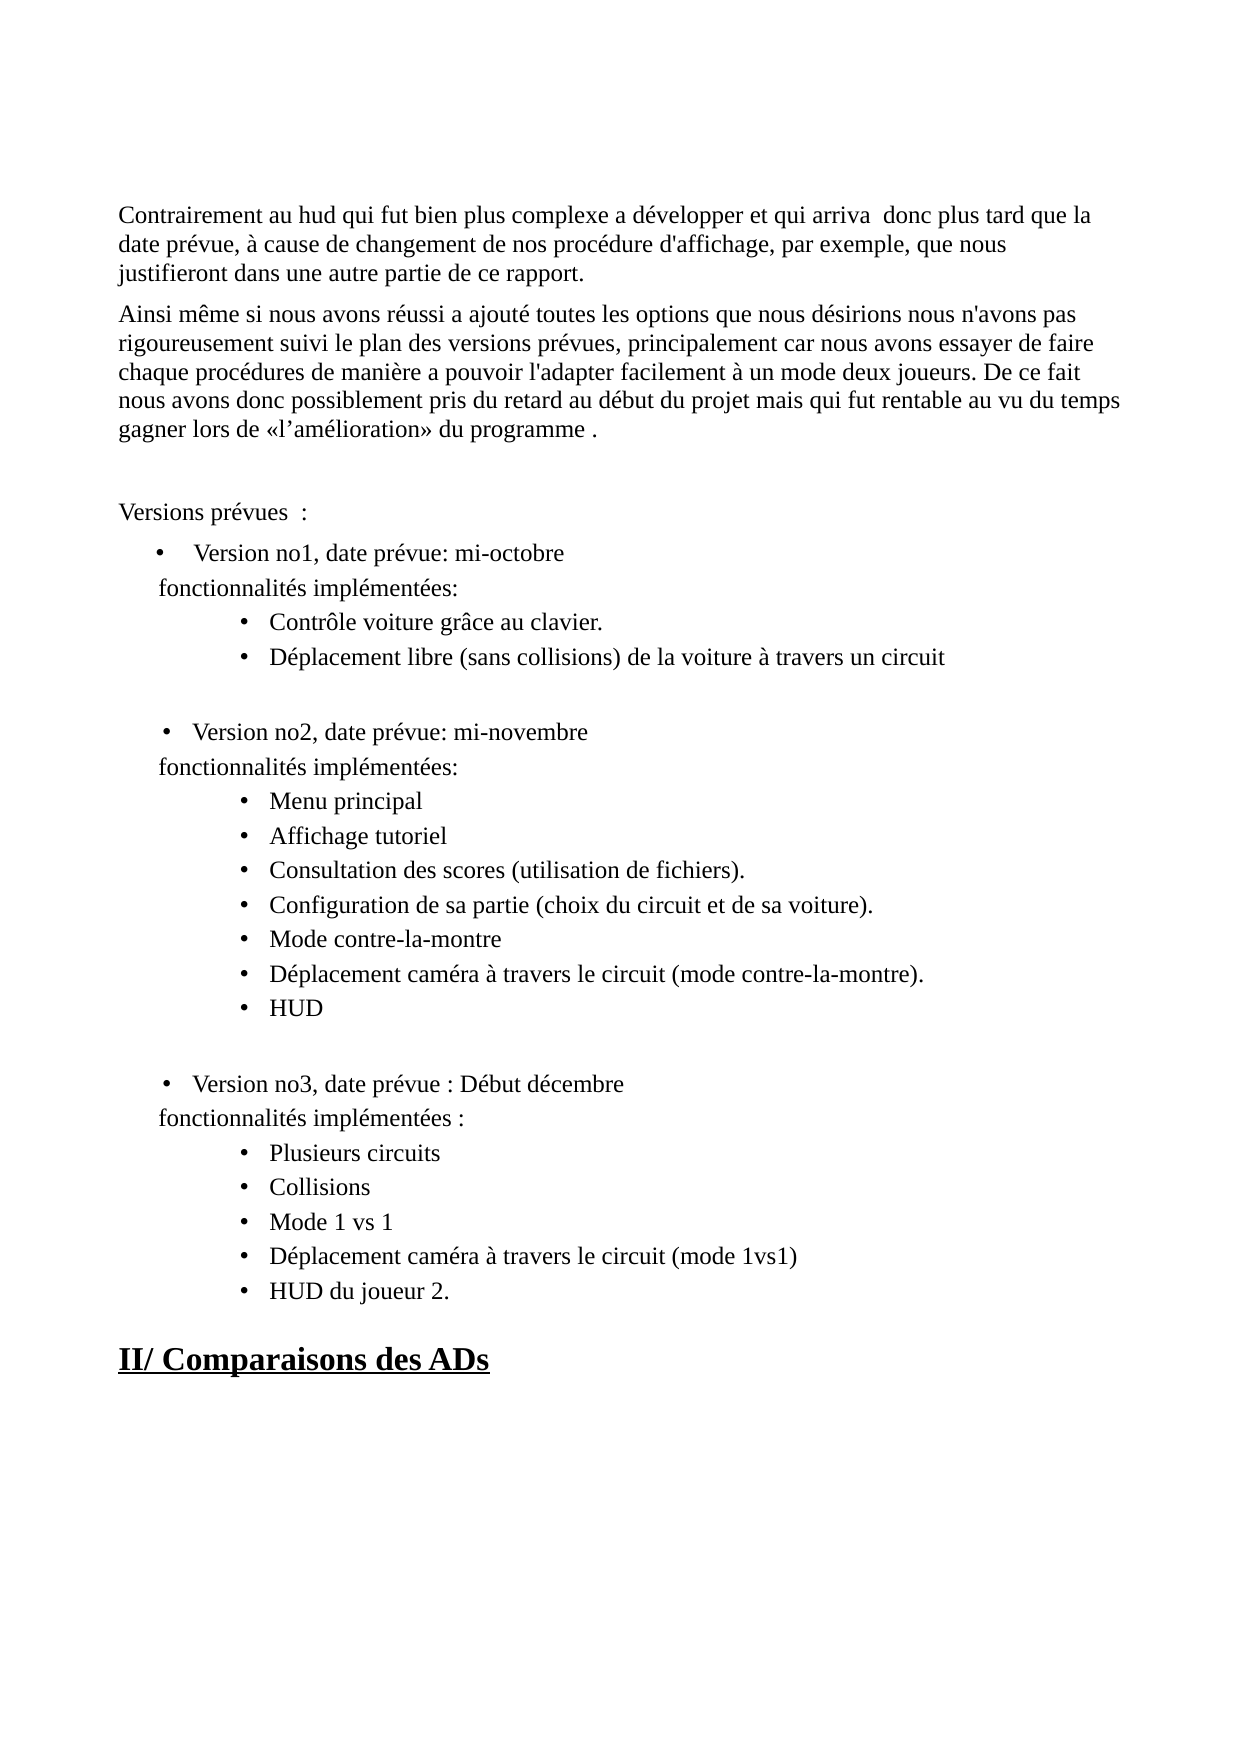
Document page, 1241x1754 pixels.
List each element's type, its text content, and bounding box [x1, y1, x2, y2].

list Version no2, date prévue: mi-novembre [162, 717, 1122, 746]
text fonctionnalités implémentées: [158, 752, 1122, 781]
list Déplacement caméra à travers le circuit (mode contre-la-montre). [240, 959, 1122, 987]
list Déplacement caméra à travers le circuit (mode 1vs1) [240, 1241, 1122, 1270]
list Affichage tutoriel [240, 821, 1122, 849]
list Version no1, date prévue: mi-octobre [156, 538, 1122, 567]
list Menu principal [240, 786, 1122, 815]
list Collisions [240, 1172, 1122, 1201]
text fonctionnalités implémentées: [158, 573, 1122, 601]
list HUD du joueur 2. [240, 1276, 1122, 1304]
list Version no3, date prévue : Début décembre [162, 1069, 1122, 1098]
list HUD [240, 993, 1122, 1022]
text II/ Comparaisons des ADs [118, 1339, 1122, 1377]
list Contrôle voiture grâce au clavier. [240, 607, 1122, 636]
text fonctionnalités implémentées : [158, 1103, 1122, 1132]
list Mode 1 vs 1 [240, 1207, 1122, 1236]
list Consultation des scores (utilisation de fichiers). [240, 855, 1122, 884]
text Contrairement au hud qui fut bien plus complexe a développer et qui arriva donc plus tard que la date prévue, à cause de changement de nos procédure d'affichage, par exemple, que nous justifieront dans une autre partie de ce rapport. [118, 201, 1122, 287]
text Versions prévues : [118, 497, 1122, 526]
list Configuration de sa partie (choix du circuit et de sa voiture). [240, 890, 1122, 918]
list Plusieurs circuits [240, 1138, 1122, 1167]
list Mode contre-la-montre [240, 924, 1122, 953]
text Ainsi même si nous avons réussi a ajouté toutes les options que nous désirions nous n'avons pas rigoureusement suivi le plan des versions prévues, principalement car nous avons essayer de faire chaque procédures de manière a pouvoir l'adapter facilement à un mode deux joueurs. De ce fait nous avons donc possiblement pris du retard au début du projet mais qui fut rentable au vu du temps gagner lors de «l’amélioration» du programme . [118, 299, 1122, 443]
list Déplacement libre (sans collisions) de la voiture à travers un circuit [240, 642, 1122, 670]
